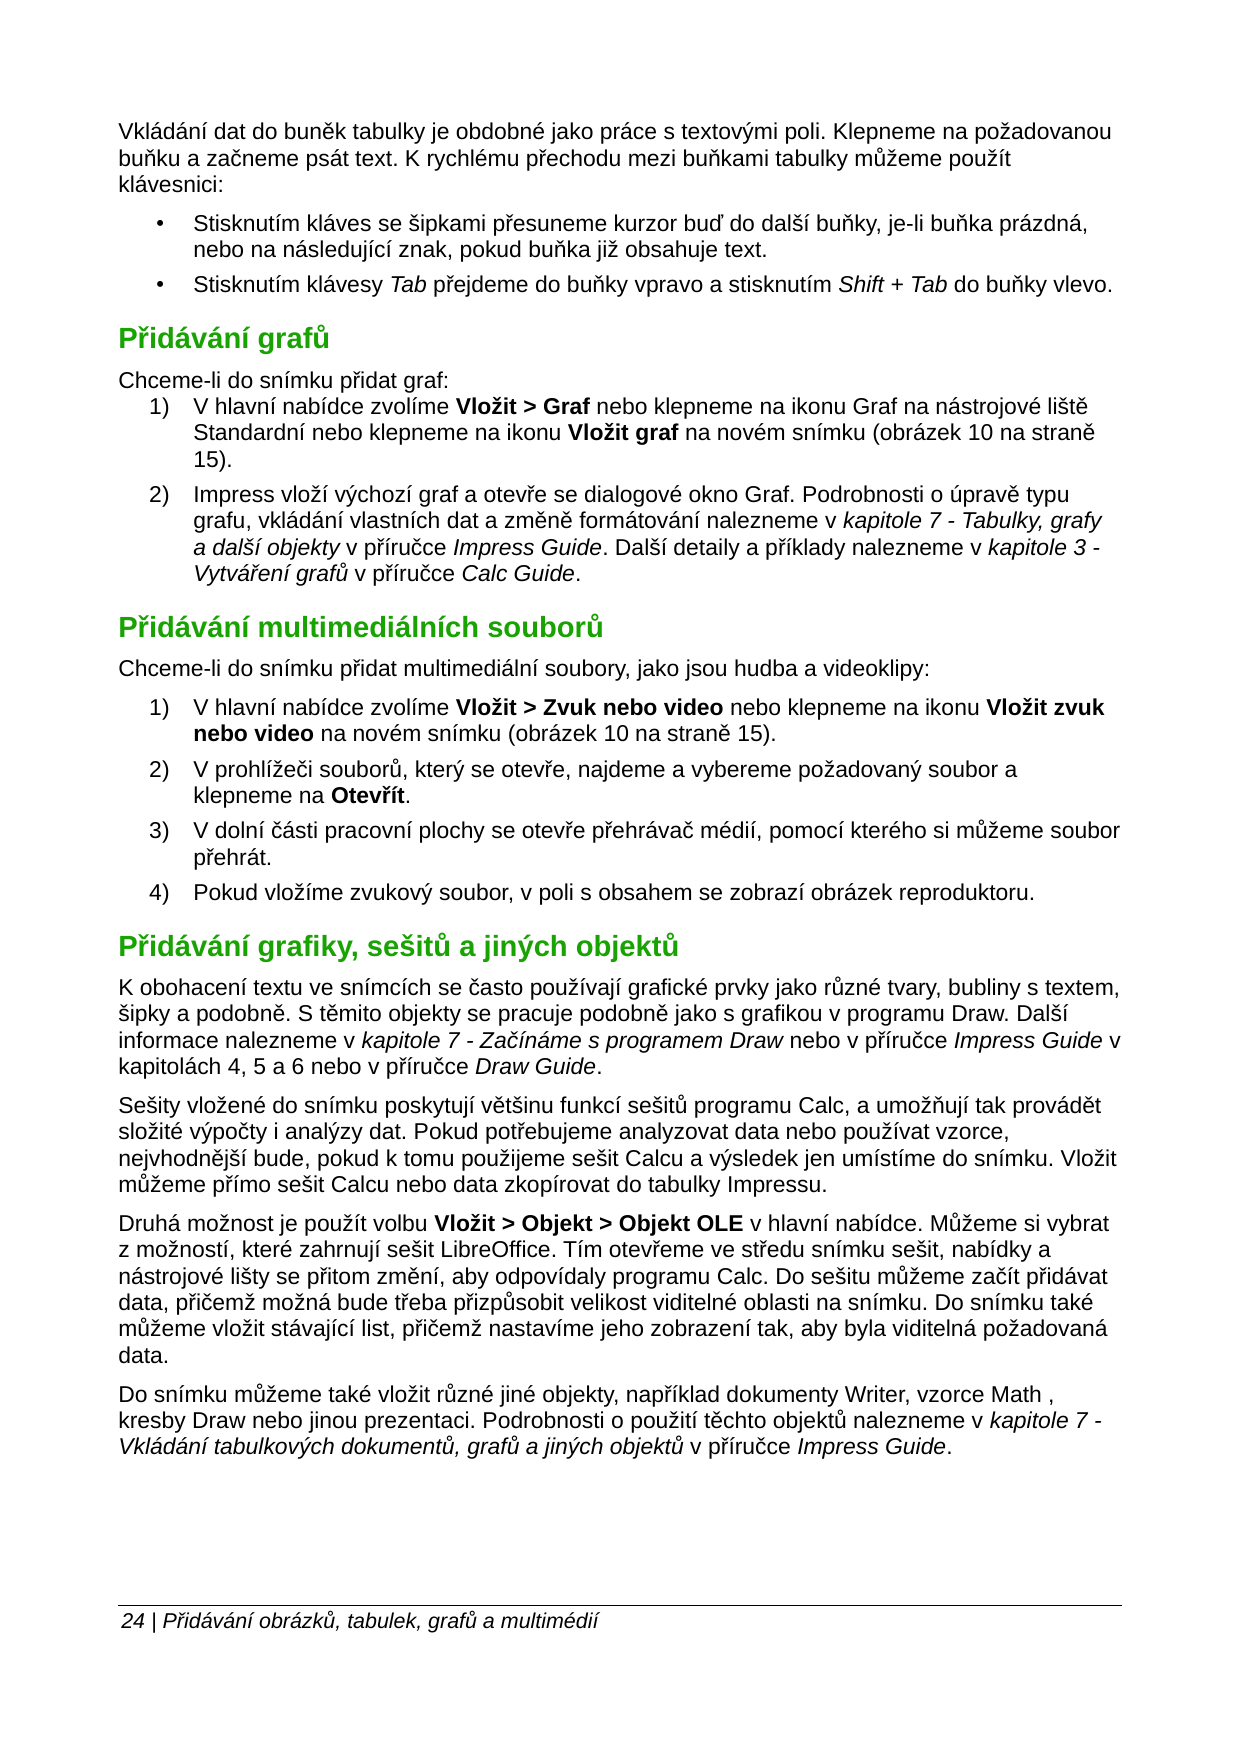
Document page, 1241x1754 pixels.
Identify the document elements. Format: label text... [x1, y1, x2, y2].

subtitle Přidávání grafů [118, 321, 1122, 355]
list Vkládání dat do buněk tabulky je obdobné jako práce s textovými poli. Klepneme na požadovanou buňku a začneme psát text. K rychlému přechodu mezi buňkami tabulky můžeme použít klávesnici: [118, 118, 1122, 197]
list Chceme-li do snímku přidat multimediální soubory, jako jsou hudba a videoklipy: [118, 655, 1122, 682]
list V hlavní nabídce zvolíme Vložit > Graf nebo klepneme na ikonu Graf na nástrojové liště Standardní nebo klepneme na ikonu Vložit graf na novém snímku (obrázek 10 na straně 14). [169, 393, 1122, 472]
list V hlavní nabídce zvolíme Vložit > Zvuk nebo video nebo klepneme na ikonu Vložit zvuk nebo video na novém snímku (obrázek 10 na straně 14). [169, 694, 1122, 747]
text Sešity vložené do snímku poskytují většinu funkcí sešitů programu Calc, a umožňují tak provádět složité výpočty i analýzy dat. Pokud potřebujeme analyzovat data nebo používat vzorce, nejvhodnější bude, pokud k tomu použijeme sešit Calcu a výsledek jen umístíme do snímku. Vložit můžeme přímo sešit Calcu nebo data zkopírovat do tabulky Impressu. [118, 1092, 1122, 1197]
list Chceme-li do snímku přidat graf: [118, 367, 1122, 393]
subtitle Přidávání grafiky, sešitů a jiných objektů [118, 929, 1122, 962]
list Stisknutím klávesy Tab přejdeme do buňky vpravo a stisknutím Shift + Tab do buňky vlevo. [156, 271, 1122, 298]
subtitle Přidávání multimediálních souborů [118, 610, 1122, 643]
text Do snímku můžeme také vložit různé jiné objekty, například dokumenty Writer, vzorce Math , kresby Draw nebo jinou prezentaci. Podrobnosti o použití těchto objektů nalezneme v kapitole 7 - Vkládání tabulkových dokumentů, grafů a jiných objektů v příručce Impress Guide. [118, 1381, 1122, 1459]
list Pokud vložíme zvukový soubor, v poli s obsahem se zobrazí obrázek reproduktoru. [169, 879, 1122, 905]
list V dolní části pracovní plochy se otevře přehrávač médií, pomocí kterého si můžeme soubor přehrát. [169, 817, 1122, 870]
list Stisknutím kláves se šipkami přesuneme kurzor buď do další buňky, je-li buňka prázdná, nebo na následující znak, pokud buňka již obsahuje text. [156, 210, 1122, 262]
text K obohacení textu ve snímcích se často používají grafické prvky jako různé tvary, bubliny s textem, šipky a podobně. S těmito objekty se pracuje podobně jako s grafikou v programu Draw. Další informace nalezneme v kapitole 7 - Začínáme s programem Draw nebo v příručce Impress Guide v kapitolách 4, 5 a 6 nebo v příručce Draw Guide. [118, 974, 1122, 1079]
list V prohlížeči souborů, který se otevře, najdeme a vybereme požadovaný soubor a klepneme na Otevřít. [169, 756, 1122, 808]
text Druhá možnost je použít volbu Vložit > Objekt > Objekt OLE v hlavní nabídce. Můžeme si vybrat z možností, které zahrnují sešit LibreOffice. Tím otevřeme ve středu snímku sešit, nabídky a nástrojové lišty se přitom změní, aby odpovídaly programu Calc. Do sešitu můžeme začít přidávat data, přičemž možná bude třeba přizpůsobit velikost viditelné oblasti na snímku. Do snímku také můžeme vložit stávající list, přičemž nastavíme jeho zobrazení tak, aby byla viditelná požadovaná data. [118, 1210, 1122, 1368]
list Impress vloží výchozí graf a otevře se dialogové okno Graf. Podrobnosti o úpravě typu grafu, vkládání vlastních dat a změně formátování nalezneme v kapitole 7 - Tabulky, grafy a další objekty v příručce Impress Guide. Další detaily a příklady nalezneme v kapitole 3 - Vytváření grafů v příručce Calc Guide. [169, 481, 1122, 586]
